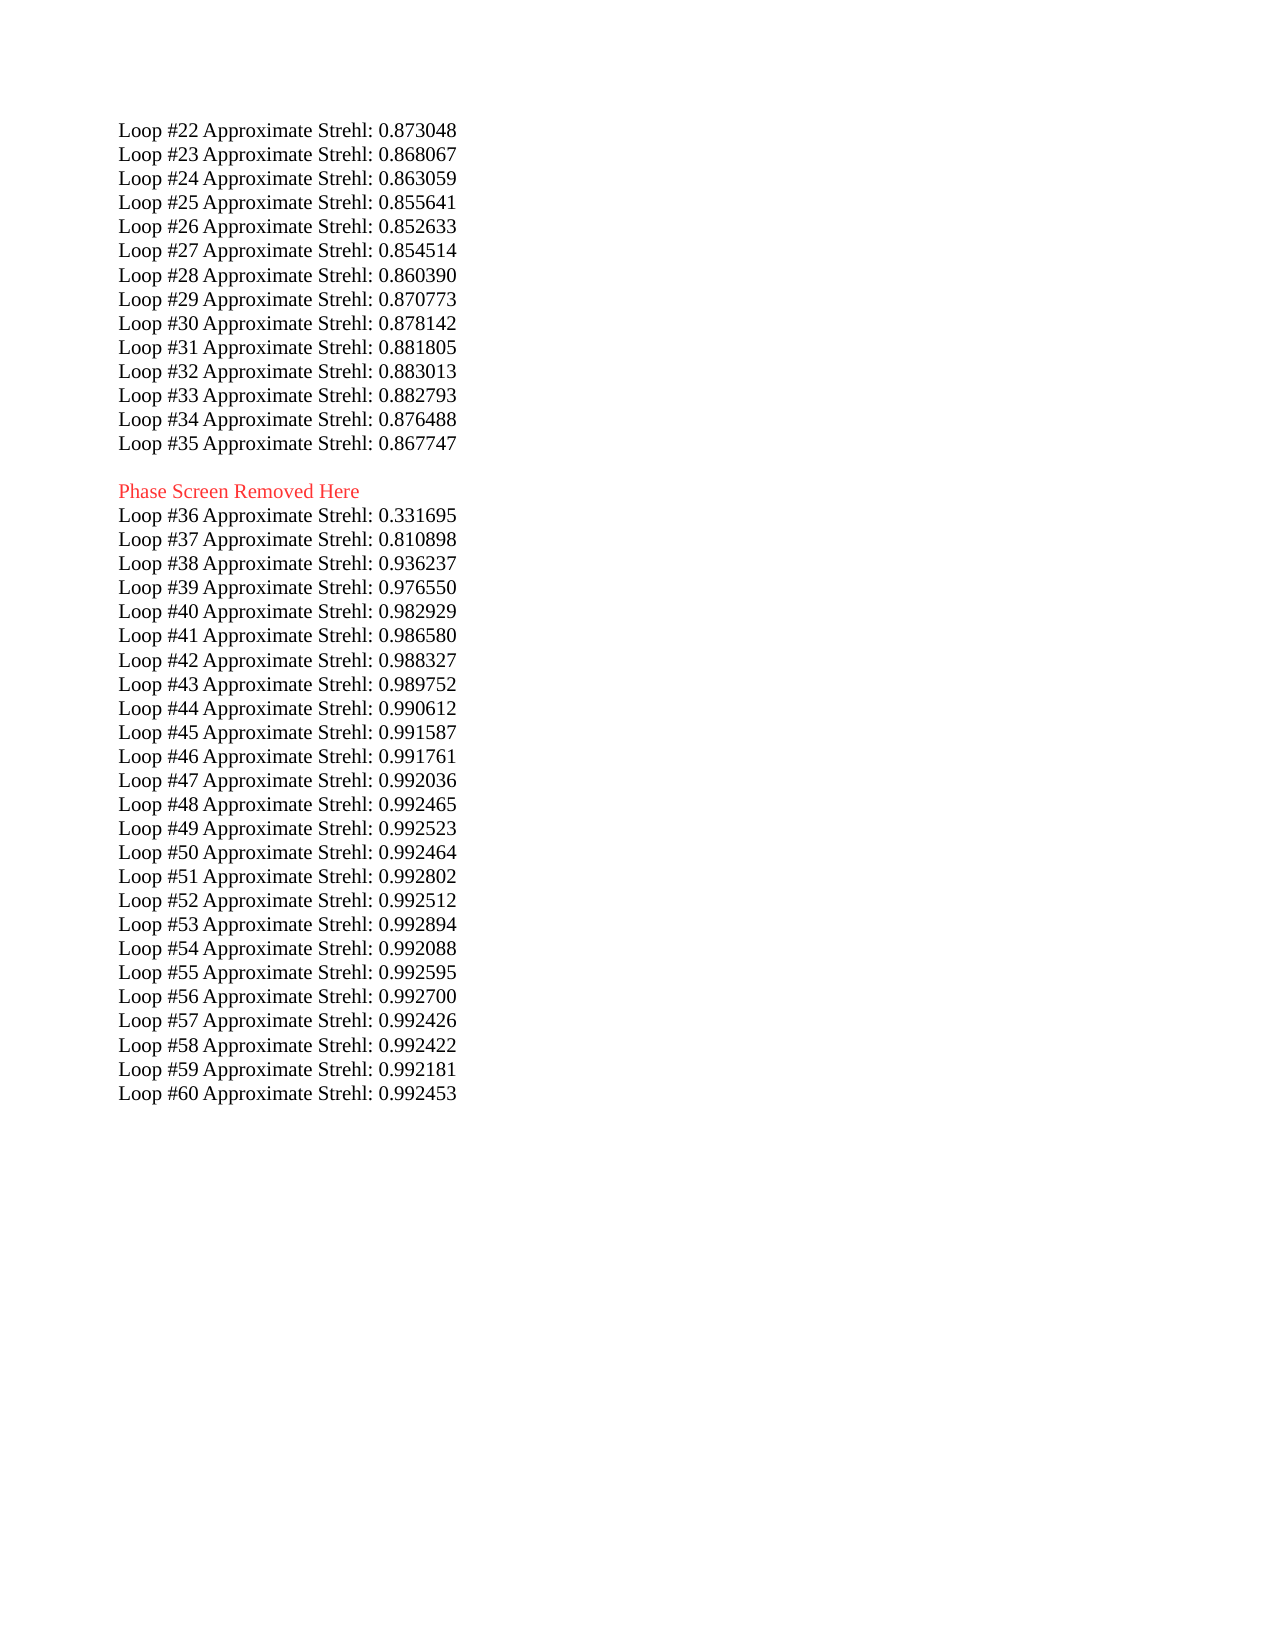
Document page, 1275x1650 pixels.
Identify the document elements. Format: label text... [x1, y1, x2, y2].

text Loop #46 Approximate Strehl: 0.991761 [118, 744, 1157, 768]
text Loop #57 Approximate Strehl: 0.992426 [118, 1008, 1157, 1032]
text Loop #44 Approximate Strehl: 0.990612 [118, 696, 1157, 720]
text Loop #47 Approximate Strehl: 0.992036 [118, 768, 1157, 792]
text Loop #39 Approximate Strehl: 0.976550 [118, 575, 1157, 599]
text Loop #33 Approximate Strehl: 0.882793 [118, 383, 1157, 407]
text Loop #59 Approximate Strehl: 0.992181 [118, 1057, 1157, 1081]
text Loop #42 Approximate Strehl: 0.988327 [118, 647, 1157, 672]
text Loop #58 Approximate Strehl: 0.992422 [118, 1032, 1157, 1057]
text Loop #26 Approximate Strehl: 0.852633 [118, 214, 1157, 238]
text Loop #53 Approximate Strehl: 0.992894 [118, 912, 1157, 936]
text Loop #27 Approximate Strehl: 0.854514 [118, 238, 1157, 262]
text Loop #36 Approximate Strehl: 0.331695 [118, 503, 1157, 527]
text Loop #28 Approximate Strehl: 0.860390 [118, 262, 1157, 287]
text Loop #52 Approximate Strehl: 0.992512 [118, 888, 1157, 912]
text Loop #34 Approximate Strehl: 0.876488 [118, 407, 1157, 431]
text Loop #30 Approximate Strehl: 0.878142 [118, 311, 1157, 335]
text Loop #32 Approximate Strehl: 0.883013 [118, 359, 1157, 383]
text Loop #51 Approximate Strehl: 0.992802 [118, 864, 1157, 888]
text Loop #35 Approximate Strehl: 0.867747 [118, 431, 1157, 455]
text Loop #41 Approximate Strehl: 0.986580 [118, 623, 1157, 647]
text Loop #25 Approximate Strehl: 0.855641 [118, 190, 1157, 214]
text Loop #31 Approximate Strehl: 0.881805 [118, 335, 1157, 359]
text Loop #49 Approximate Strehl: 0.992523 [118, 816, 1157, 840]
text Phase Screen Removed Here [118, 479, 1157, 503]
text Loop #56 Approximate Strehl: 0.992700 [118, 984, 1157, 1008]
text Loop #40 Approximate Strehl: 0.982929 [118, 599, 1157, 623]
text Loop #48 Approximate Strehl: 0.992465 [118, 792, 1157, 816]
text Loop #55 Approximate Strehl: 0.992595 [118, 960, 1157, 984]
text Loop #24 Approximate Strehl: 0.863059 [118, 166, 1157, 190]
text Loop #37 Approximate Strehl: 0.810898 [118, 527, 1157, 551]
text Loop #29 Approximate Strehl: 0.870773 [118, 287, 1157, 311]
text Loop #23 Approximate Strehl: 0.868067 [118, 142, 1157, 166]
text Loop #43 Approximate Strehl: 0.989752 [118, 672, 1157, 696]
text Loop #60 Approximate Strehl: 0.992453 [118, 1081, 1157, 1105]
text Loop #50 Approximate Strehl: 0.992464 [118, 840, 1157, 864]
text Loop #54 Approximate Strehl: 0.992088 [118, 936, 1157, 960]
text Loop #22 Approximate Strehl: 0.873048 [118, 118, 1157, 142]
text Loop #45 Approximate Strehl: 0.991587 [118, 720, 1157, 744]
text Loop #38 Approximate Strehl: 0.936237 [118, 551, 1157, 575]
